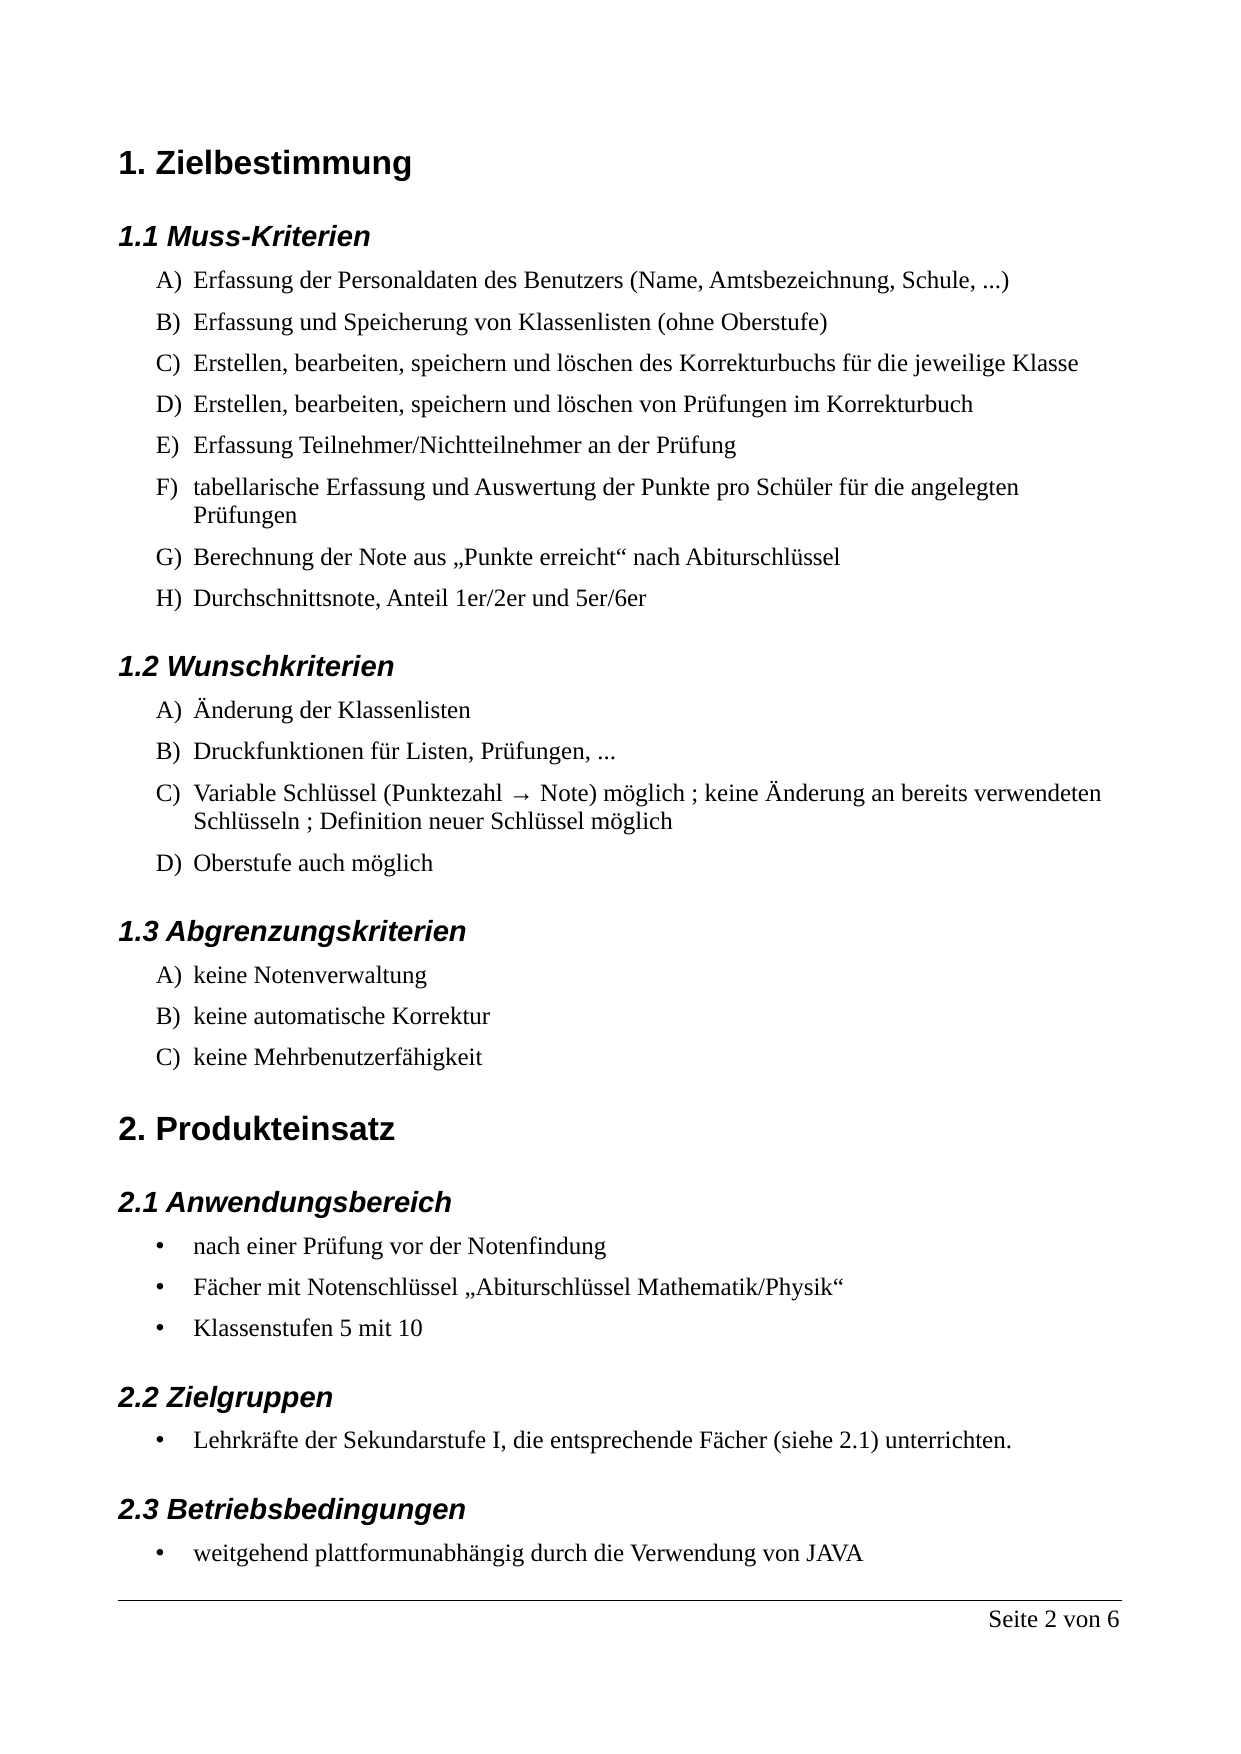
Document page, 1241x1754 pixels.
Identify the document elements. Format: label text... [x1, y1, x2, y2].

list Erstellen, bearbeiten, speichern und löschen des Korrekturbuchs für die jeweilige Klasse [156, 348, 1122, 377]
subtitle 2.1 Anwendungsbereich [118, 1185, 1122, 1218]
list Fächer mit Notenschlüssel „Abiturschlüssel Mathematik/Physik“ [156, 1272, 1122, 1301]
list Lehrkräfte der Sekundarstufe I, die entsprechende Fächer (siehe 2.1) unterrichten. [156, 1426, 1122, 1454]
list Variable Schlüssel (Punktezahl → Note) möglich ; keine Änderung an bereits verwendeten Schlüsseln ; Definition neuer Schlüssel möglich [156, 778, 1122, 835]
list Durchschnittsnote, Anteil 1er/2er und 5er/6er [156, 583, 1122, 612]
subtitle 2.2 Zielgruppen [118, 1379, 1122, 1413]
list Berechnung der Note aus „Punkte erreicht“ nach Abiturschlüssel [156, 542, 1122, 570]
list weitgehend plattformunabhängig durch die Verwendung von JAVA [156, 1538, 1122, 1567]
list Änderung der Klassenlisten [156, 695, 1122, 724]
list keine Mehrbenutzerfähigkeit [156, 1042, 1122, 1071]
list Erfassung Teilnehmer/Nichtteilnehmer an der Prüfung [156, 430, 1122, 459]
subtitle 2.3 Betriebsbedingungen [118, 1492, 1122, 1525]
subtitle 2. Produkteinsatz [118, 1109, 1122, 1147]
list keine automatische Korrektur [156, 1001, 1122, 1030]
list Klassenstufen 5 mit 10 [156, 1313, 1122, 1342]
subtitle 1.3 Abgrenzungskriterien [118, 914, 1122, 947]
list keine Notenverwaltung [156, 960, 1122, 989]
list Erstellen, bearbeiten, speichern und löschen von Prüfungen im Korrekturbuch [156, 389, 1122, 418]
list Oberstufe auch möglich [156, 848, 1122, 876]
subtitle 1. Zielbestimmung [118, 143, 1122, 182]
list tabellarische Erfassung und Auswertung der Punkte pro Schüler für die angelegten Prüfungen [156, 472, 1122, 529]
list Erfassung der Personaldaten des Benutzers (Name, Amtsbezeichnung, Schule, ...) [156, 265, 1122, 294]
subtitle 1.1 Muss-Kriterien [118, 219, 1122, 253]
list Erfassung und Speicherung von Klassenlisten (ohne Oberstufe) [156, 307, 1122, 335]
subtitle 1.2 Wunschkriterien [118, 649, 1122, 683]
list nach einer Prüfung vor der Notenfindung [156, 1231, 1122, 1259]
list Druckfunktionen für Listen, Prüfungen, ... [156, 736, 1122, 765]
